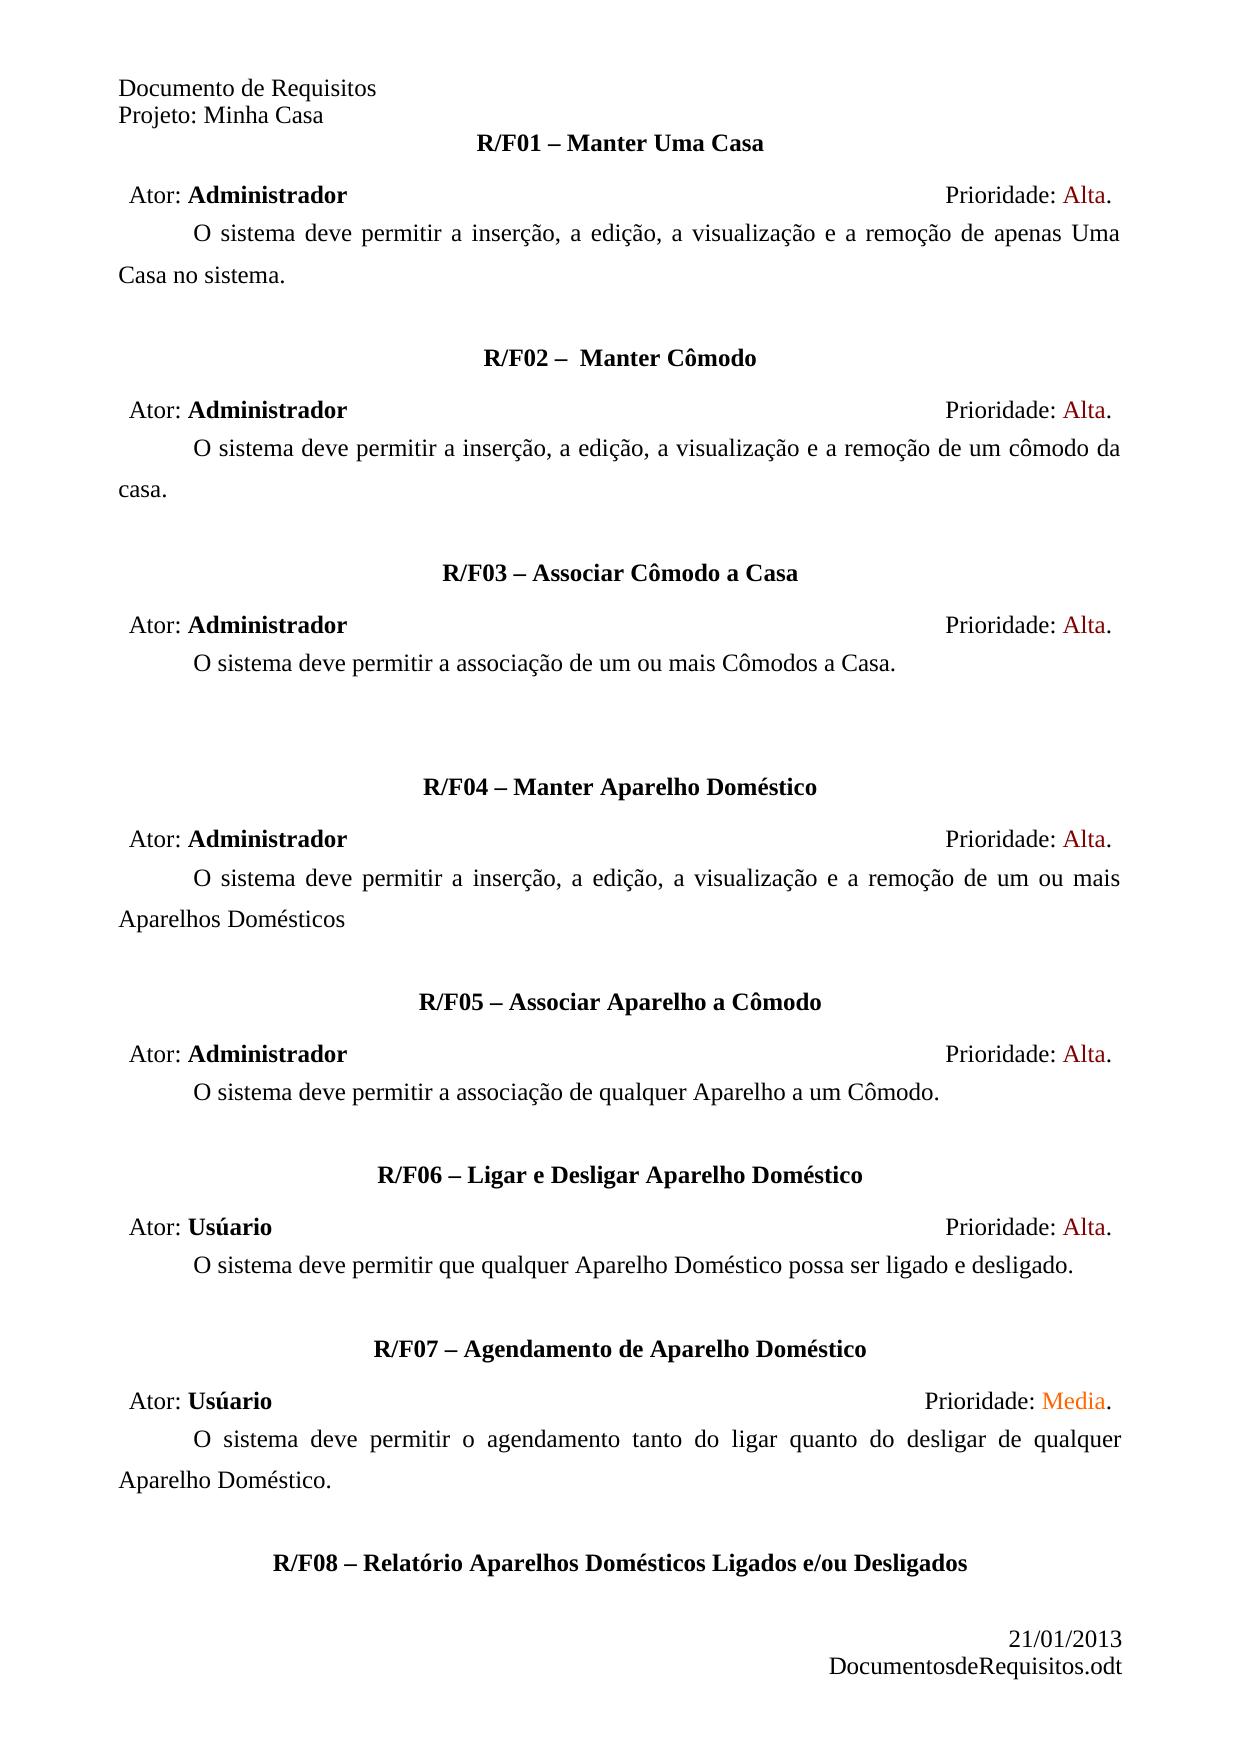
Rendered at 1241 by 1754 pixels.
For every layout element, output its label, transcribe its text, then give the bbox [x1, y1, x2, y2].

table_header Ator: Administrador [118, 171, 620, 219]
text R/F04 – Manter Aparelho Doméstico [118, 773, 1122, 801]
table_header Ator: Administrador [118, 815, 620, 864]
table_header Prioridade: Alta. [620, 1203, 1122, 1252]
text O sistema deve permitir a inserção, a edição, a visualização e a remoção de um cômodo da casa. [118, 434, 1122, 503]
text R/F06 – Ligar e Desligar Aparelho Doméstico [118, 1162, 1122, 1189]
table_header Ator: Administrador [118, 386, 620, 434]
table_header Ator: Usúario [118, 1376, 620, 1425]
text O sistema deve permitir a associação de um ou mais Cômodos a Casa. [118, 649, 1122, 677]
text O sistema deve permitir a inserção, a edição, a visualização e a remoção de um ou mais Aparelhos Domésticos [118, 864, 1122, 933]
table_header Prioridade: Alta. [620, 600, 1122, 649]
text R/F02 – Manter Cômodo [118, 344, 1122, 372]
text O sistema deve permitir o agendamento tanto do ligar quanto do desligar de qualquer Aparelho Doméstico. [118, 1425, 1122, 1494]
text O sistema deve permitir a associação de qualquer Aparelho a um Cômodo. [118, 1078, 1122, 1106]
text R/F08 – Relatório Aparelhos Domésticos Ligados e/ou Desligados [118, 1549, 1122, 1577]
text O sistema deve permitir a inserção, a edição, a visualização e a remoção de apenas Uma Casa no sistema. [118, 219, 1122, 288]
text R/F05 – Associar Aparelho a Cômodo [118, 988, 1122, 1016]
table_header Prioridade: Alta. [620, 386, 1122, 434]
text O sistema deve permitir que qualquer Aparelho Doméstico possa ser ligado e desligado. [118, 1252, 1122, 1279]
table_header Prioridade: Alta. [620, 171, 1122, 219]
table_header Ator: Administrador [118, 1030, 620, 1078]
table_header Prioridade: Alta. [620, 815, 1122, 864]
table_header Ator: Administrador [118, 600, 620, 649]
table_header Prioridade: Alta. [620, 1030, 1122, 1078]
table_header Prioridade: Media. [620, 1376, 1122, 1425]
table_header Ator: Usúario [118, 1203, 620, 1252]
text R/F01 – Manter Uma Casa [118, 129, 1122, 157]
text R/F07 – Agendamento de Aparelho Doméstico [118, 1335, 1122, 1362]
text R/F03 – Associar Cômodo a Casa [118, 559, 1122, 586]
